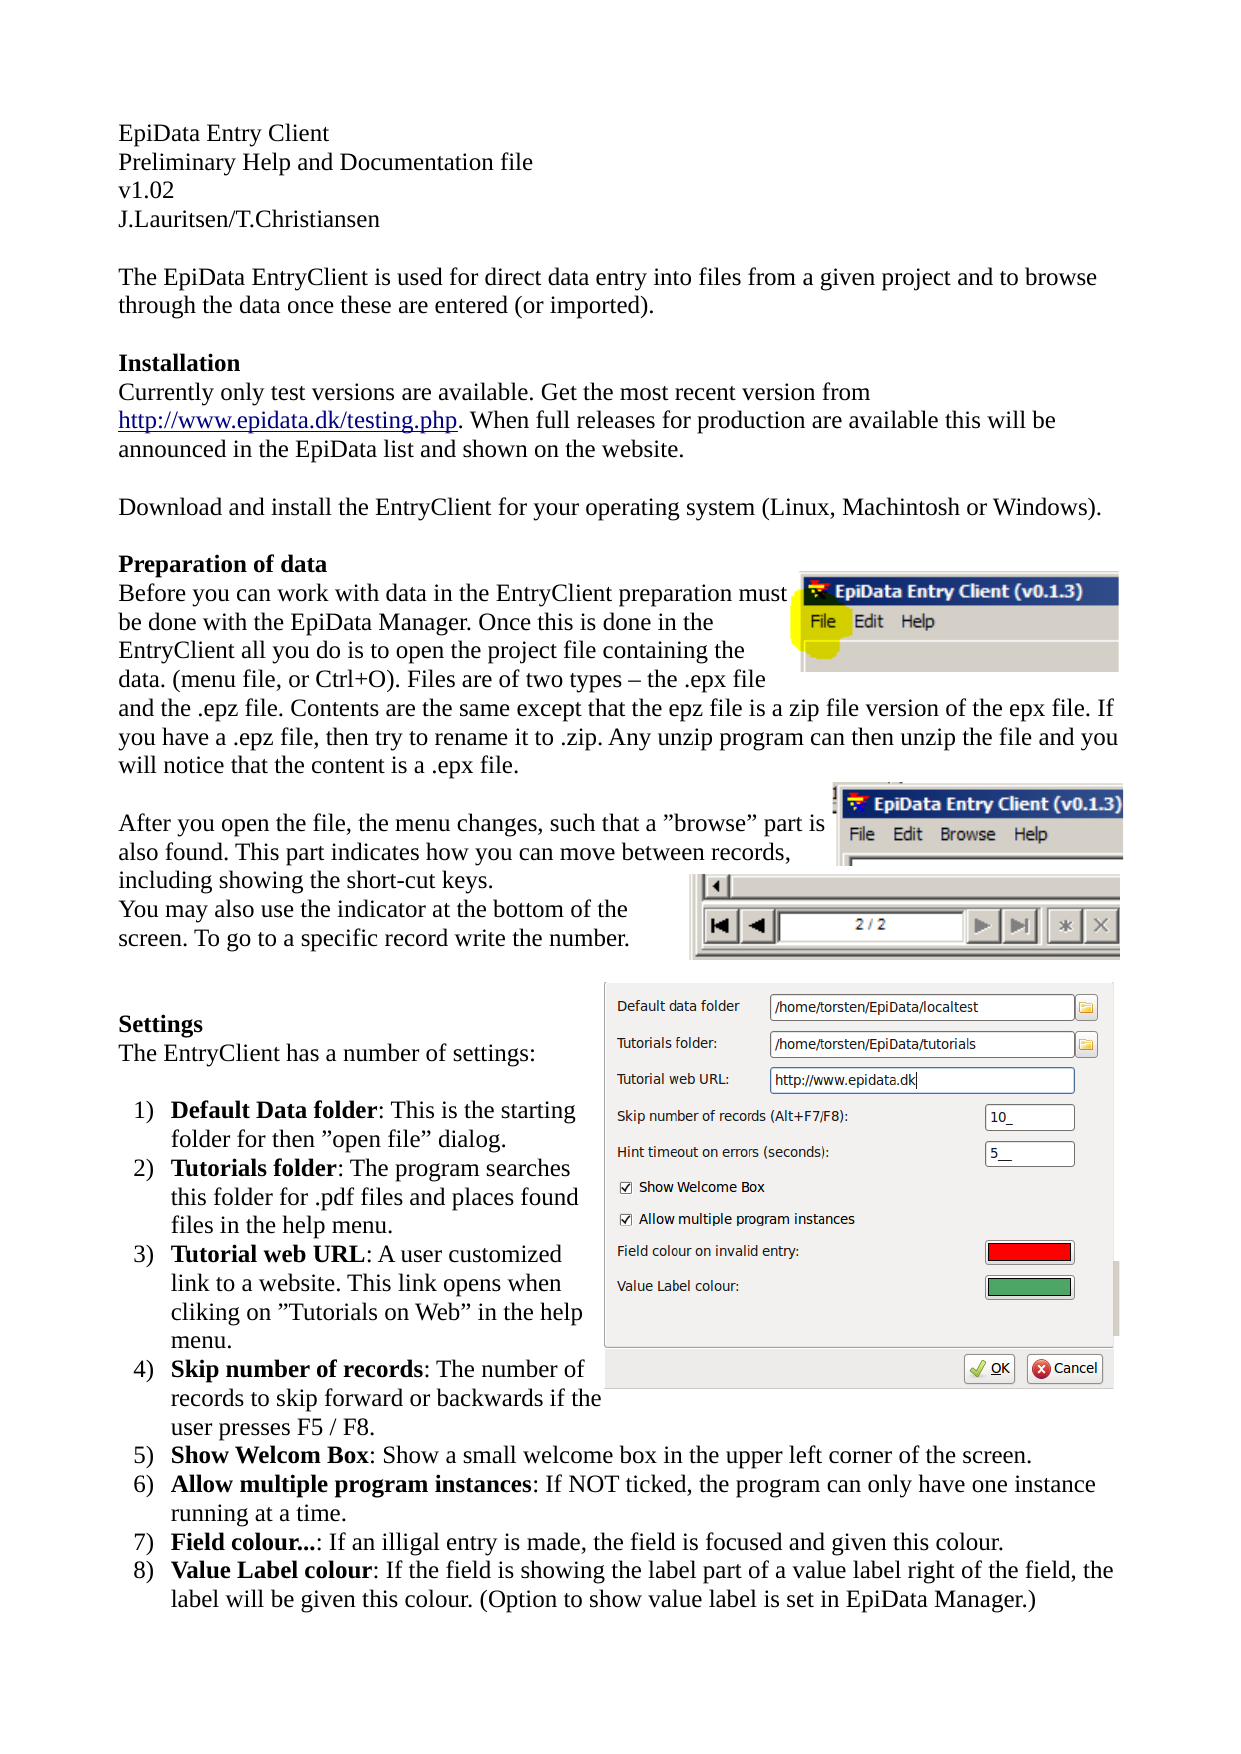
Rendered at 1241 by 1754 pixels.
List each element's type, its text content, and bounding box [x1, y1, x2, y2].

list Show Welcom Box: Show a small welcome box in the upper left corner of the screen. [133, 1441, 1122, 1469]
text Download and install the EntryClient for your operating system (Linux, Machintosh or Windows). [118, 492, 1122, 521]
list Skip number of records: The number of records to skip forward or backwards if the user presses F5 / F8. [133, 1354, 1122, 1441]
list Field colour...: If an illigal entry is made, the field is focused and given this colour. [133, 1527, 1122, 1556]
picture [790, 571, 1119, 672]
text You may also use the indicator at the bottom of the screen. To go to a specific record write the number. [118, 894, 688, 952]
text After you open the file, the menu changes, such that a ”browse” part is also found. This part indicates how you can move between records, including showing the short-cut keys. [118, 808, 1122, 894]
list Tutorial web URL: A user customized link to a website. This link opens when cliking on ”Tutorials on Web” in the help menu. [133, 1239, 604, 1354]
picture [832, 782, 1124, 866]
list Default Data folder: This is the starting folder for then ”open file” dialog. [133, 1096, 604, 1153]
list Value Label colour: If the field is showing the label part of a value label right of the field, the label will be given this colour. (Option to show value label is set in EpiData Manager.) [133, 1556, 1122, 1613]
text [1114, 1009, 1122, 1038]
text EpiData Entry Client [118, 118, 1122, 147]
list Tutorials folder: The program searches this folder for .pdf files and places found files in the help menu. [133, 1153, 604, 1239]
text The EpiData EntryClient is used for direct data entry into files from a given project and to browse through the data once these are entered (or imported). [118, 262, 1122, 319]
text The EntryClient has a number of settings: [118, 1038, 604, 1067]
text Preliminary Help and Documentation file [118, 147, 1122, 176]
text v1.02 [118, 176, 1122, 204]
list Allow multiple program instances: If NOT ticked, the program can only have one instance running at a time. [133, 1469, 1122, 1527]
text Before you can work with data in the EntryClient preparation must be done with the EpiData Manager. Once this is done in the EntryClient all you do is to open the project file containing the data. (menu file, or Ctrl+O). Files are of two types – the .epx file and the .epz file. Contents are the same except that the epz file is a zip file version of the epx file. If you have a .epz file, then try to rename it to .zip. Any unzip program can then unzip the file and you will notice that the content is a .epx file. [118, 578, 1122, 779]
text Installation [118, 348, 1122, 377]
picture [604, 982, 1120, 1389]
text Preparation of data [118, 549, 1122, 578]
picture [688, 874, 1120, 960]
text Settings [118, 1009, 604, 1038]
text J.Lauritsen/T.Christiansen [118, 204, 1122, 233]
text Currently only test versions are available. Get the most recent version from http://www.epidata.dk/testing.php. When full releases for production are available this will be announced in the EpiData list and shown on the website. [118, 377, 1122, 463]
